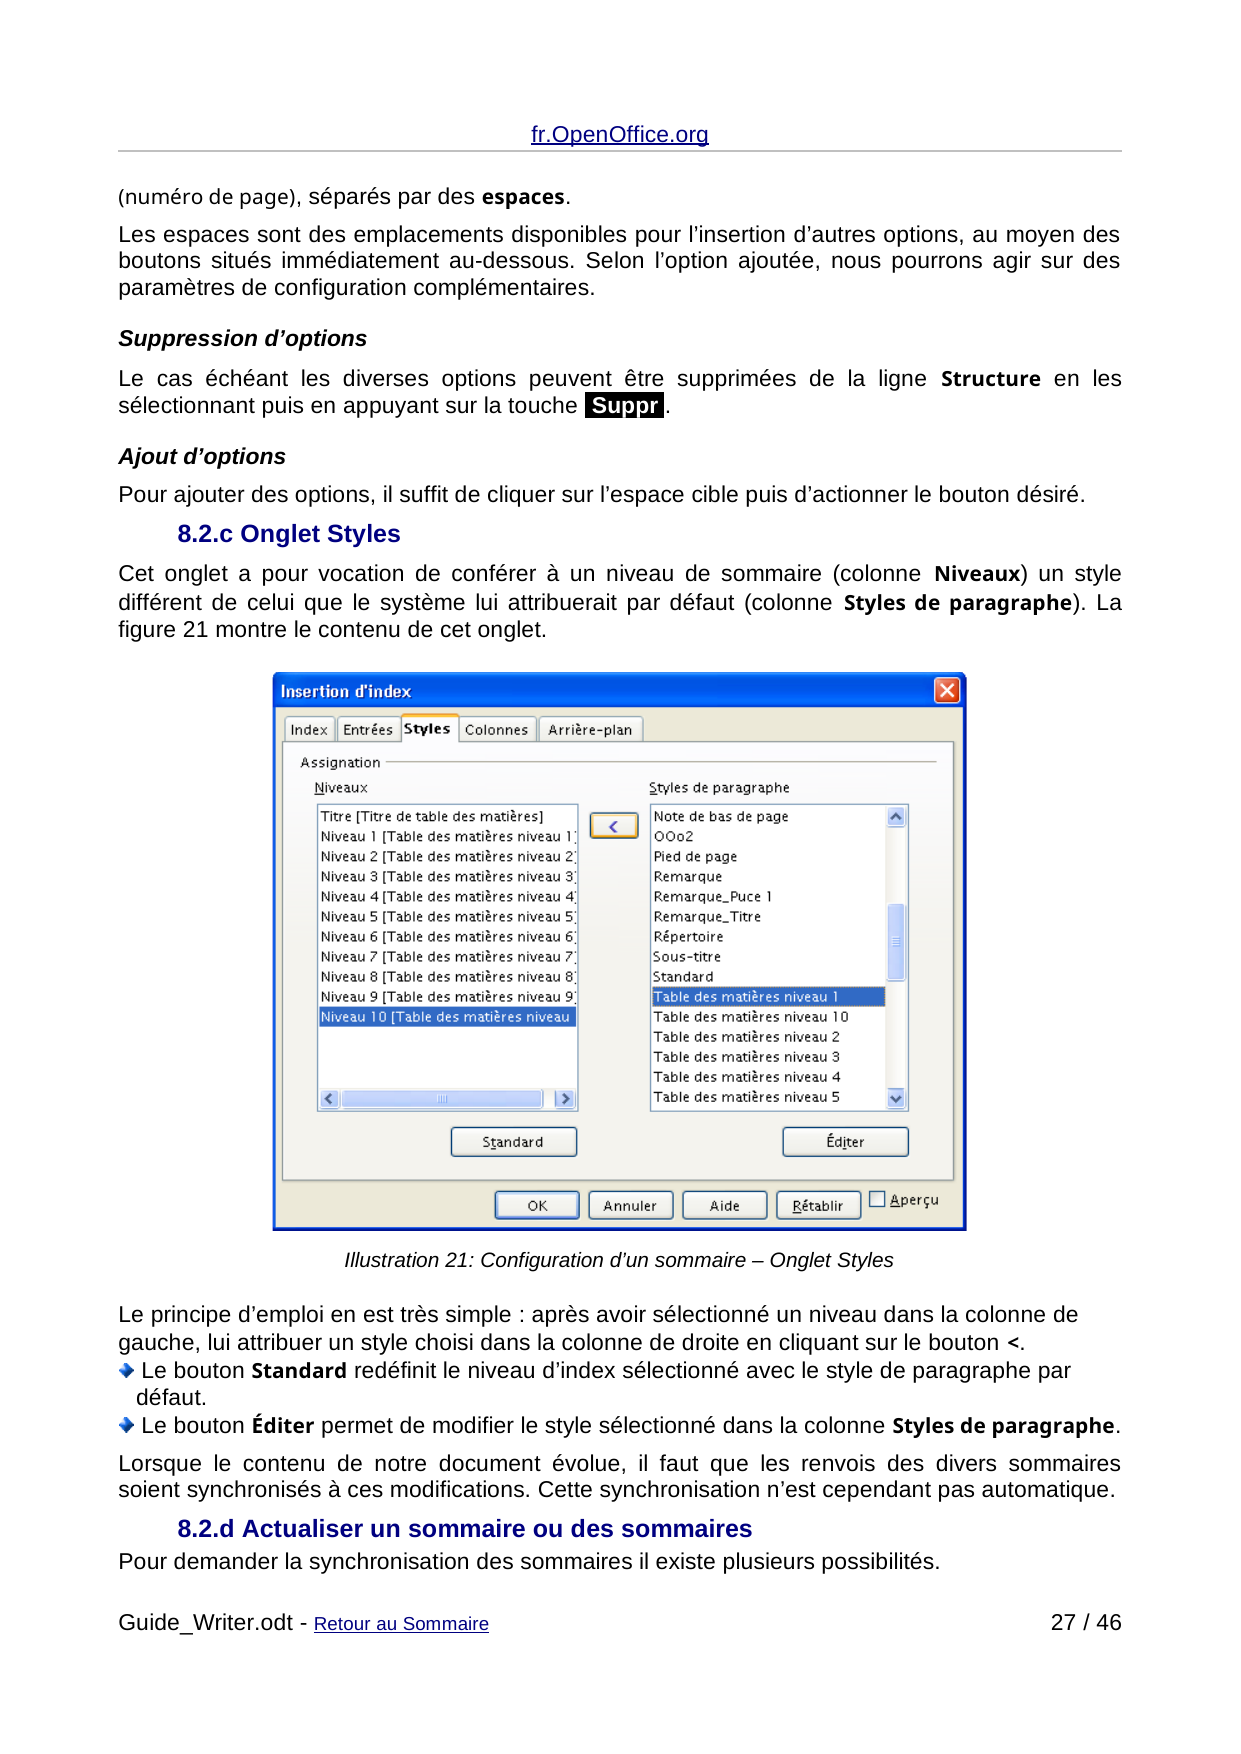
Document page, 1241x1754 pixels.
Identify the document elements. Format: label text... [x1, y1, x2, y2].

text Le principe d’emploi en est très simple : après avoir sélectionné un niveau dans la colonne de gauche, lui attribuer un style choisi dans la colonne de droite en cliquant sur le bouton <. [118, 648, 1122, 1356]
text Lorsque le contenu de notre document évolue, il faut que les renvois des divers sommaires soient synchronisés à ces modifications. Cette synchronisation n’est cependant pas automatique. [118, 1451, 1122, 1503]
text Cet onglet a pour vocation de conférer à un niveau de sommaire (colonne Niveaux) un style différent de celui que le système lui attribuerait par défaut (colonne Styles de paragraphe). La figure 21 montre le contenu de cet onglet. [118, 559, 1122, 642]
text Les espaces sont des emplacements disponibles pour l’insertion d’autres options, au moyen des boutons situés immédiatement au-dessous. Selon l’option ajoutée, nous pourrons agir sur des paramètres de configuration complémentaires. [118, 222, 1122, 300]
text Pour demander la synchronisation des sommaires il existe plusieurs possibilités. [118, 1549, 1122, 1575]
subtitle Suppression d’options [118, 325, 1122, 351]
text Le cas échéant les diverses options peuvent être supprimées de la ligne Structure en les sélectionnant puis en appuyant sur la touche Suppr . [118, 363, 1122, 418]
picture [119, 1363, 134, 1378]
subtitle Onglet Styles [177, 519, 1122, 547]
list Le bouton Standard redéfinit le niveau d’index sélectionné avec le style de paragraphe par défaut. [118, 1356, 1122, 1411]
text (numéro de page), séparés par des espaces. [118, 182, 1122, 210]
text Pour ajouter des options, il suffit de cliquer sur l’espace cible puis d’actionner le bouton désiré. [118, 482, 1122, 508]
picture [119, 1417, 134, 1433]
list Le bouton Éditer permet de modifier le style sélectionné dans la colonne Styles de paragraphe. [118, 1411, 1122, 1439]
picture [272, 672, 968, 1231]
subtitle Actualiser un sommaire ou des sommaires [177, 1515, 1122, 1543]
text Illustration 21: Configuration d’un sommaire – Onglet Styles [273, 1231, 968, 1272]
subtitle Ajout d’options [118, 443, 1122, 469]
